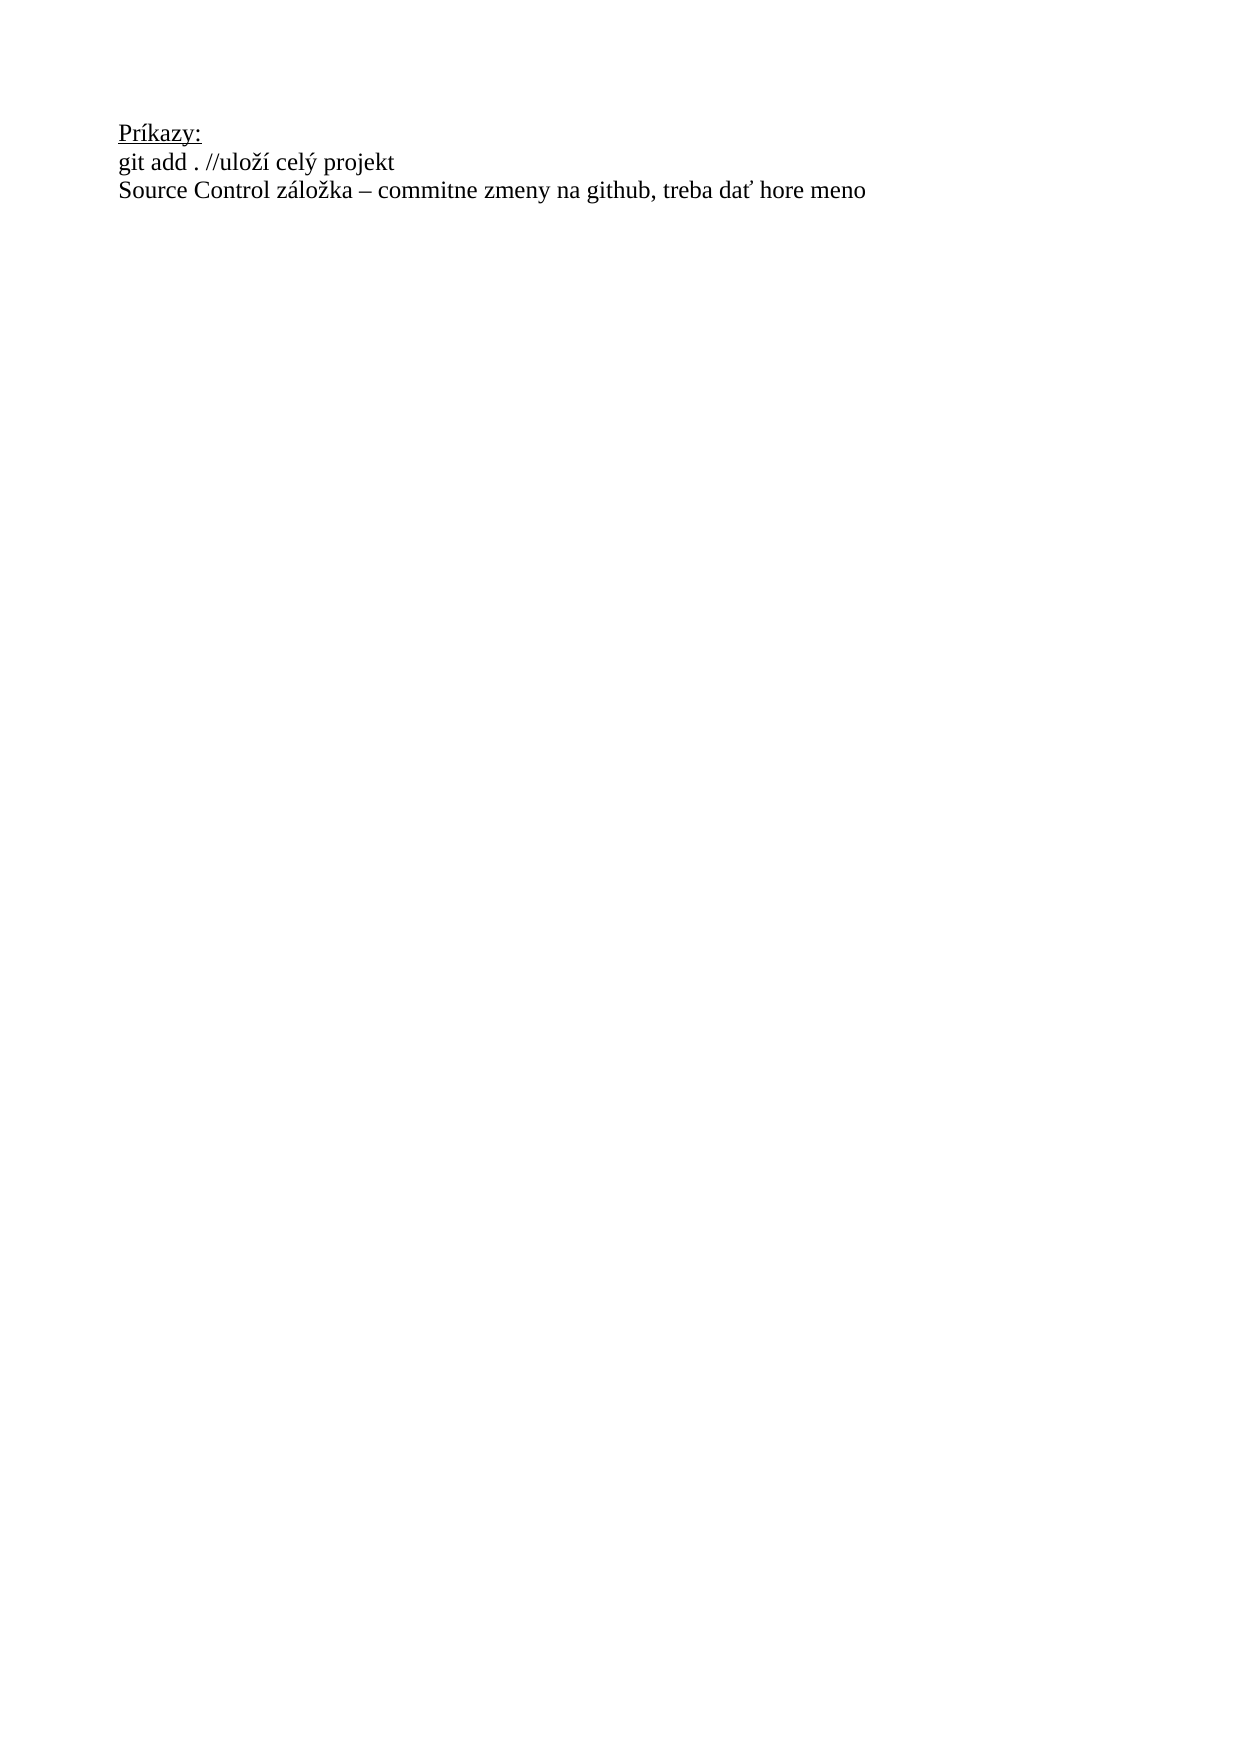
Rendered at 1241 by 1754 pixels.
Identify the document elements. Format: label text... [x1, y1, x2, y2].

text Source Control záložka – commitne zmeny na github, treba dať hore meno [118, 176, 1122, 204]
text Príkazy: [118, 118, 1122, 147]
text git add . //uloží celý projekt [118, 147, 1122, 176]
